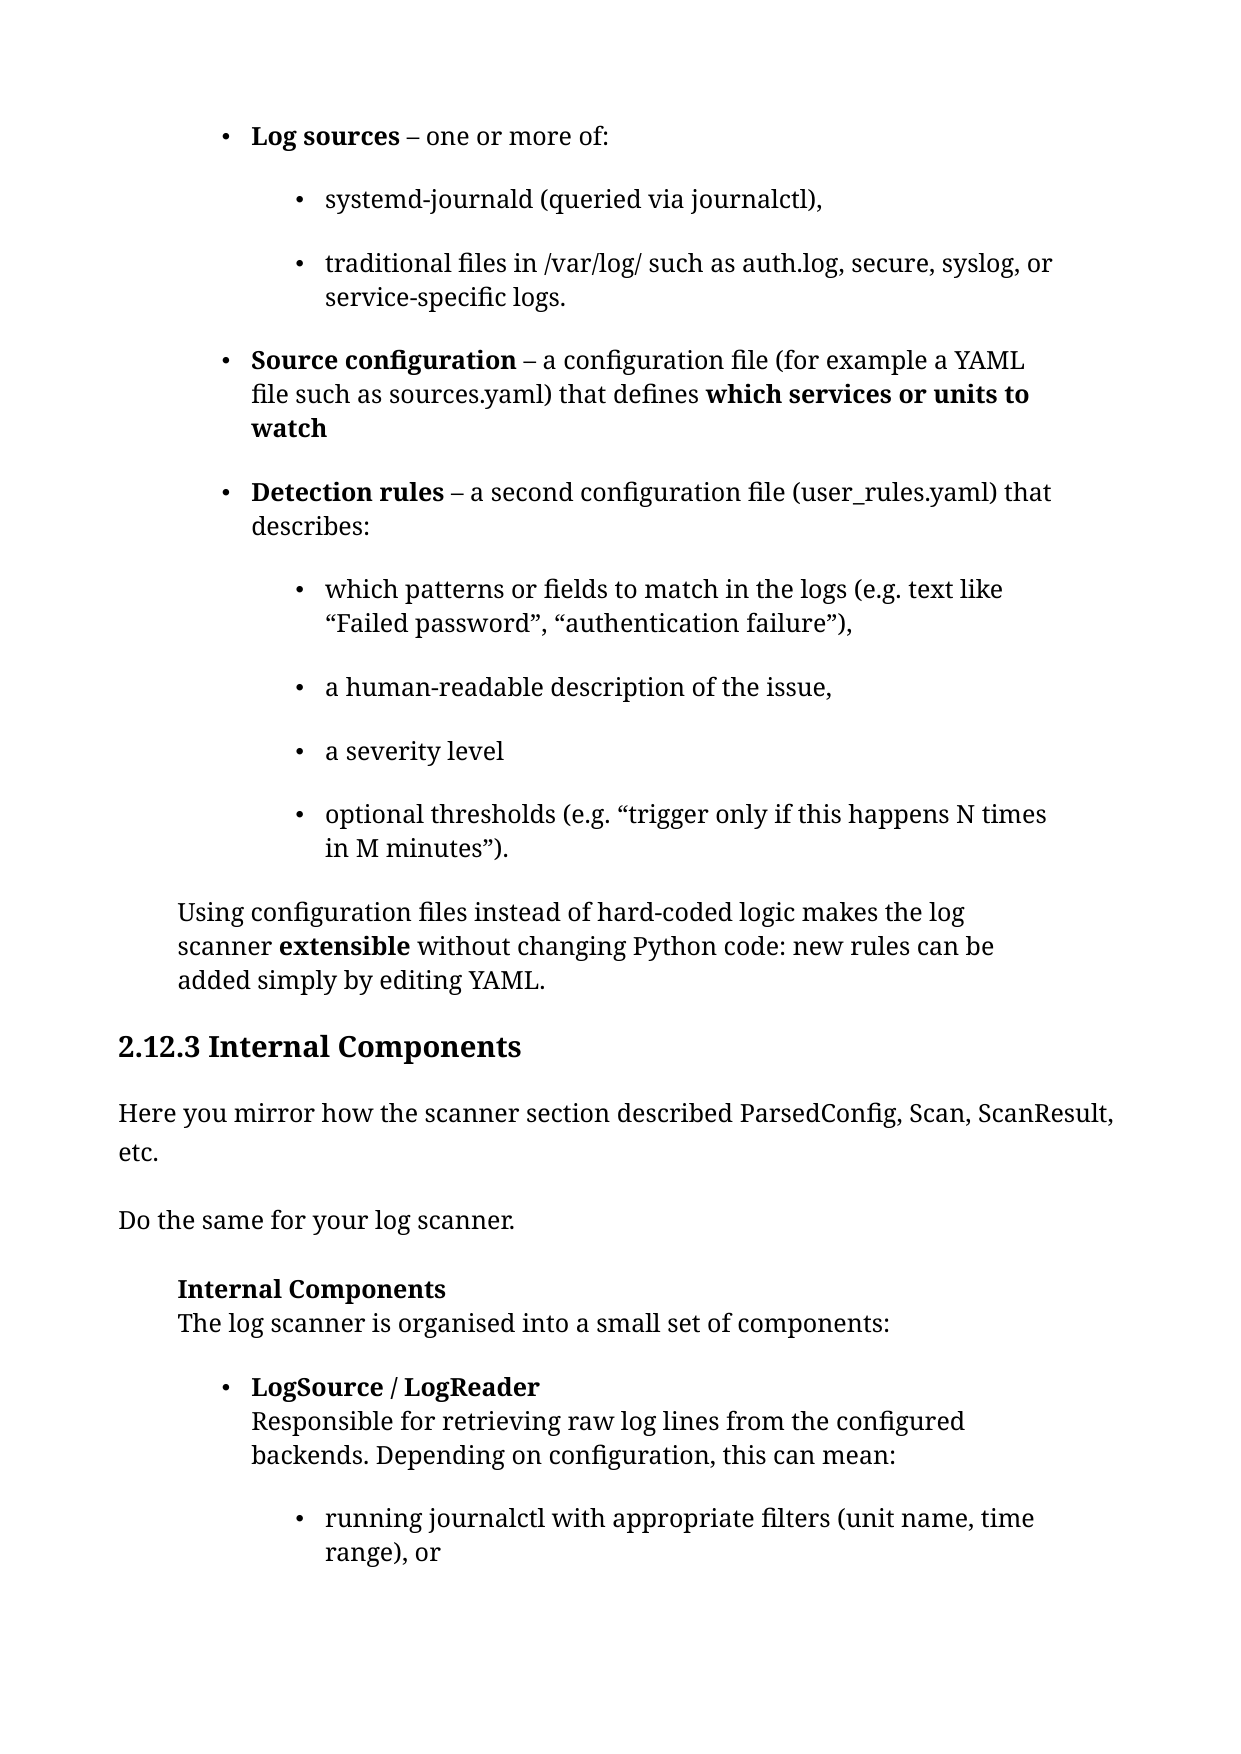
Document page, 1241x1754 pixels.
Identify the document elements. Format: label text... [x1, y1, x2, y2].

list optional thresholds (e.g. “trigger only if this happens N times in M minutes”). [295, 797, 1063, 865]
list a severity level [295, 733, 1063, 767]
list traditional files in /var/log/ such as auth.log, secure, syslog, or service-specific logs. [295, 245, 1063, 313]
list Detection rules – a second configuration file (user_rules.yaml) that describes: [222, 474, 1063, 543]
list LogSource / LogReader Responsible for retrieving raw log lines from the configured backends. Depending on configuration, this can mean: [222, 1369, 1063, 1471]
list Source configuration – a configuration file (for example a YAML file such as sources.yaml) that defines which services or units to watch [222, 343, 1063, 445]
list a human-readable description of the issue, [295, 670, 1063, 704]
list which patterns or fields to match in the logs (e.g. text like “Failed password”, “authentication failure”), [295, 572, 1063, 640]
text Internal Components The log scanner is organised into a small set of components: [177, 1272, 1063, 1340]
list systemd-journald (queried via journalctl), [295, 182, 1063, 216]
text Do the same for your log scanner. [118, 1203, 1122, 1237]
text Here you mirror how the scanner section described ParsedConfig, Scan, ScanResult, etc. [118, 1095, 1122, 1168]
subtitle 2.12.3 Internal Components [118, 1026, 1122, 1066]
list running journalctl with appropriate filters (unit name, time range), or [295, 1501, 1063, 1569]
text Using configuration files instead of hard-coded logic makes the log scanner extensible without changing Python code: new rules can be added simply by editing YAML. [177, 894, 1063, 997]
list Log sources – one or more of: [222, 118, 1063, 152]
